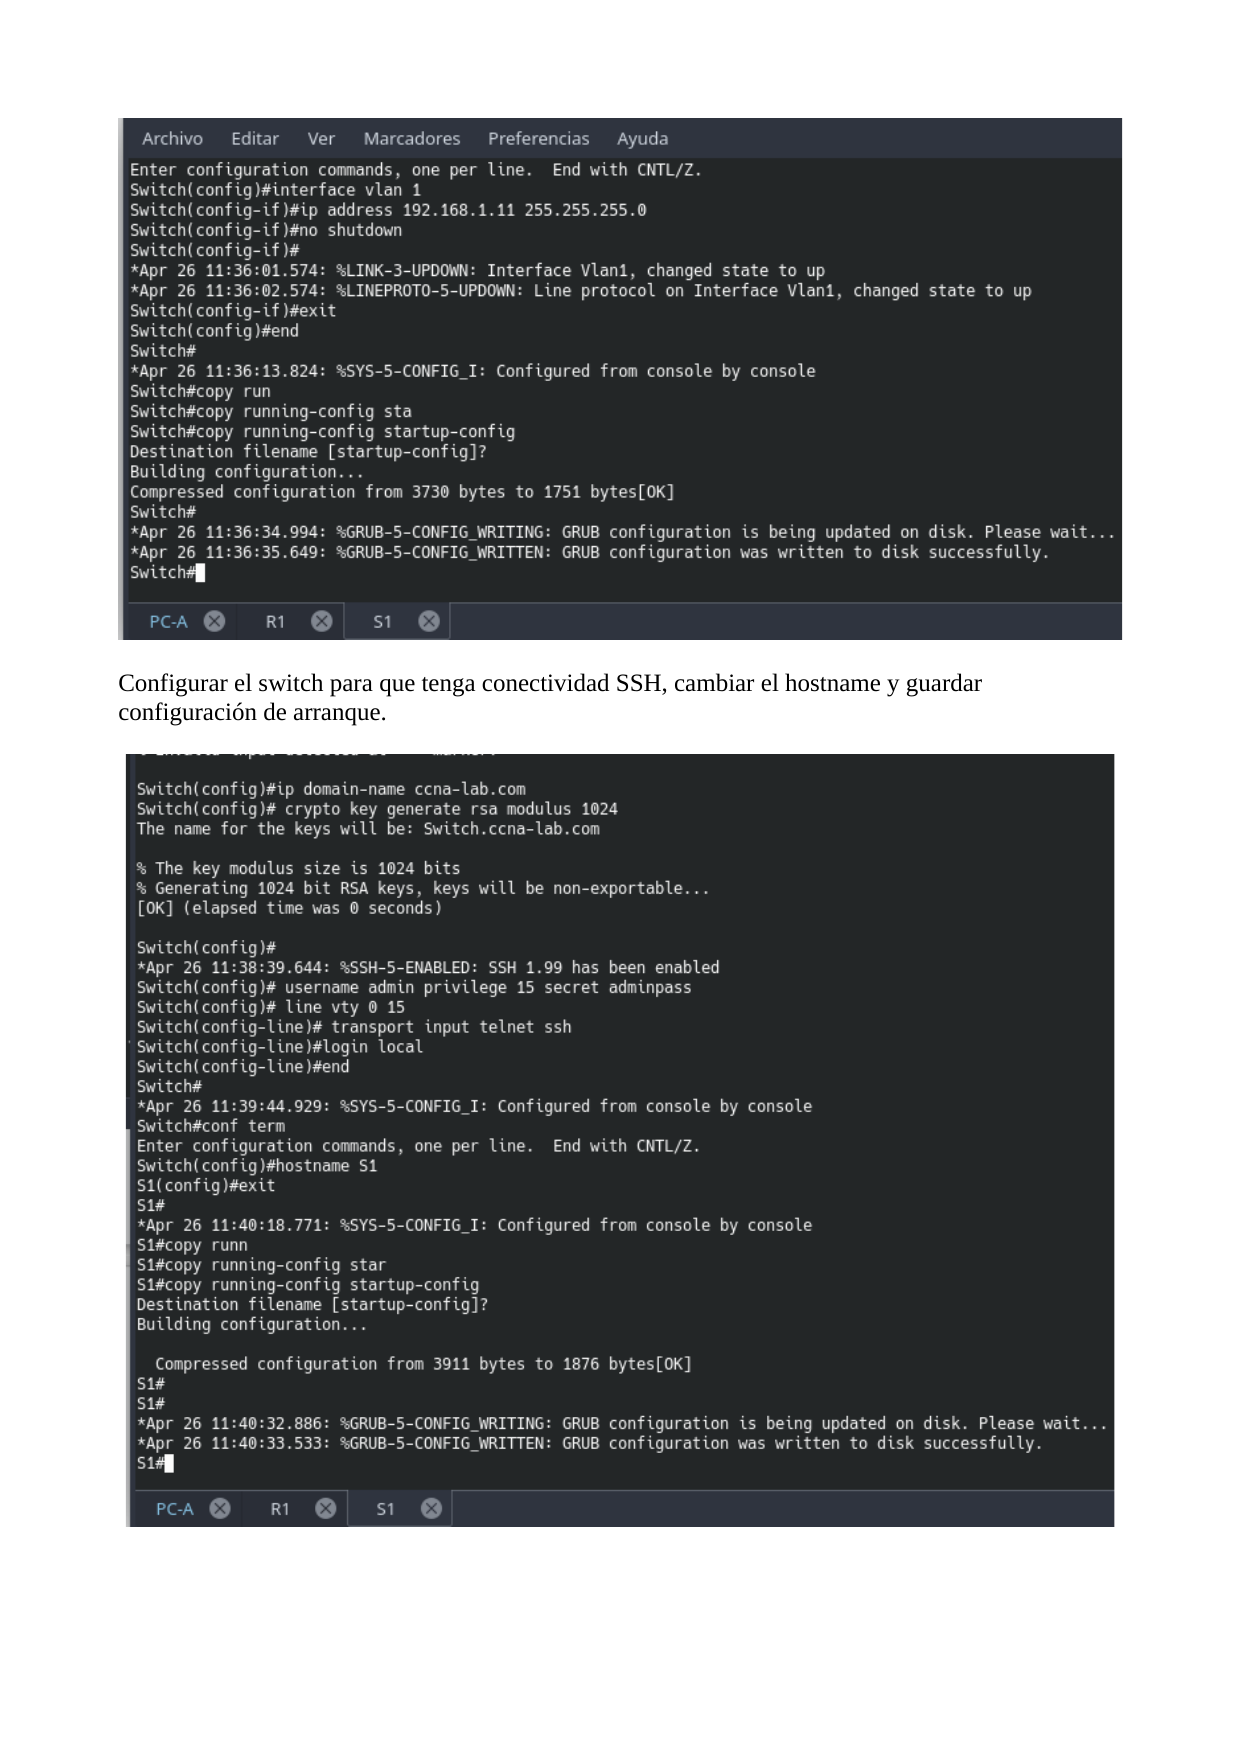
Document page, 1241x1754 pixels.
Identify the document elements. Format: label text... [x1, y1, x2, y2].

picture [118, 118, 1123, 640]
picture [125, 754, 1115, 1527]
text Configurar el switch para que tenga conectividad SSH, cambiar el hostname y guardar configuración de arranque. [118, 668, 1122, 726]
